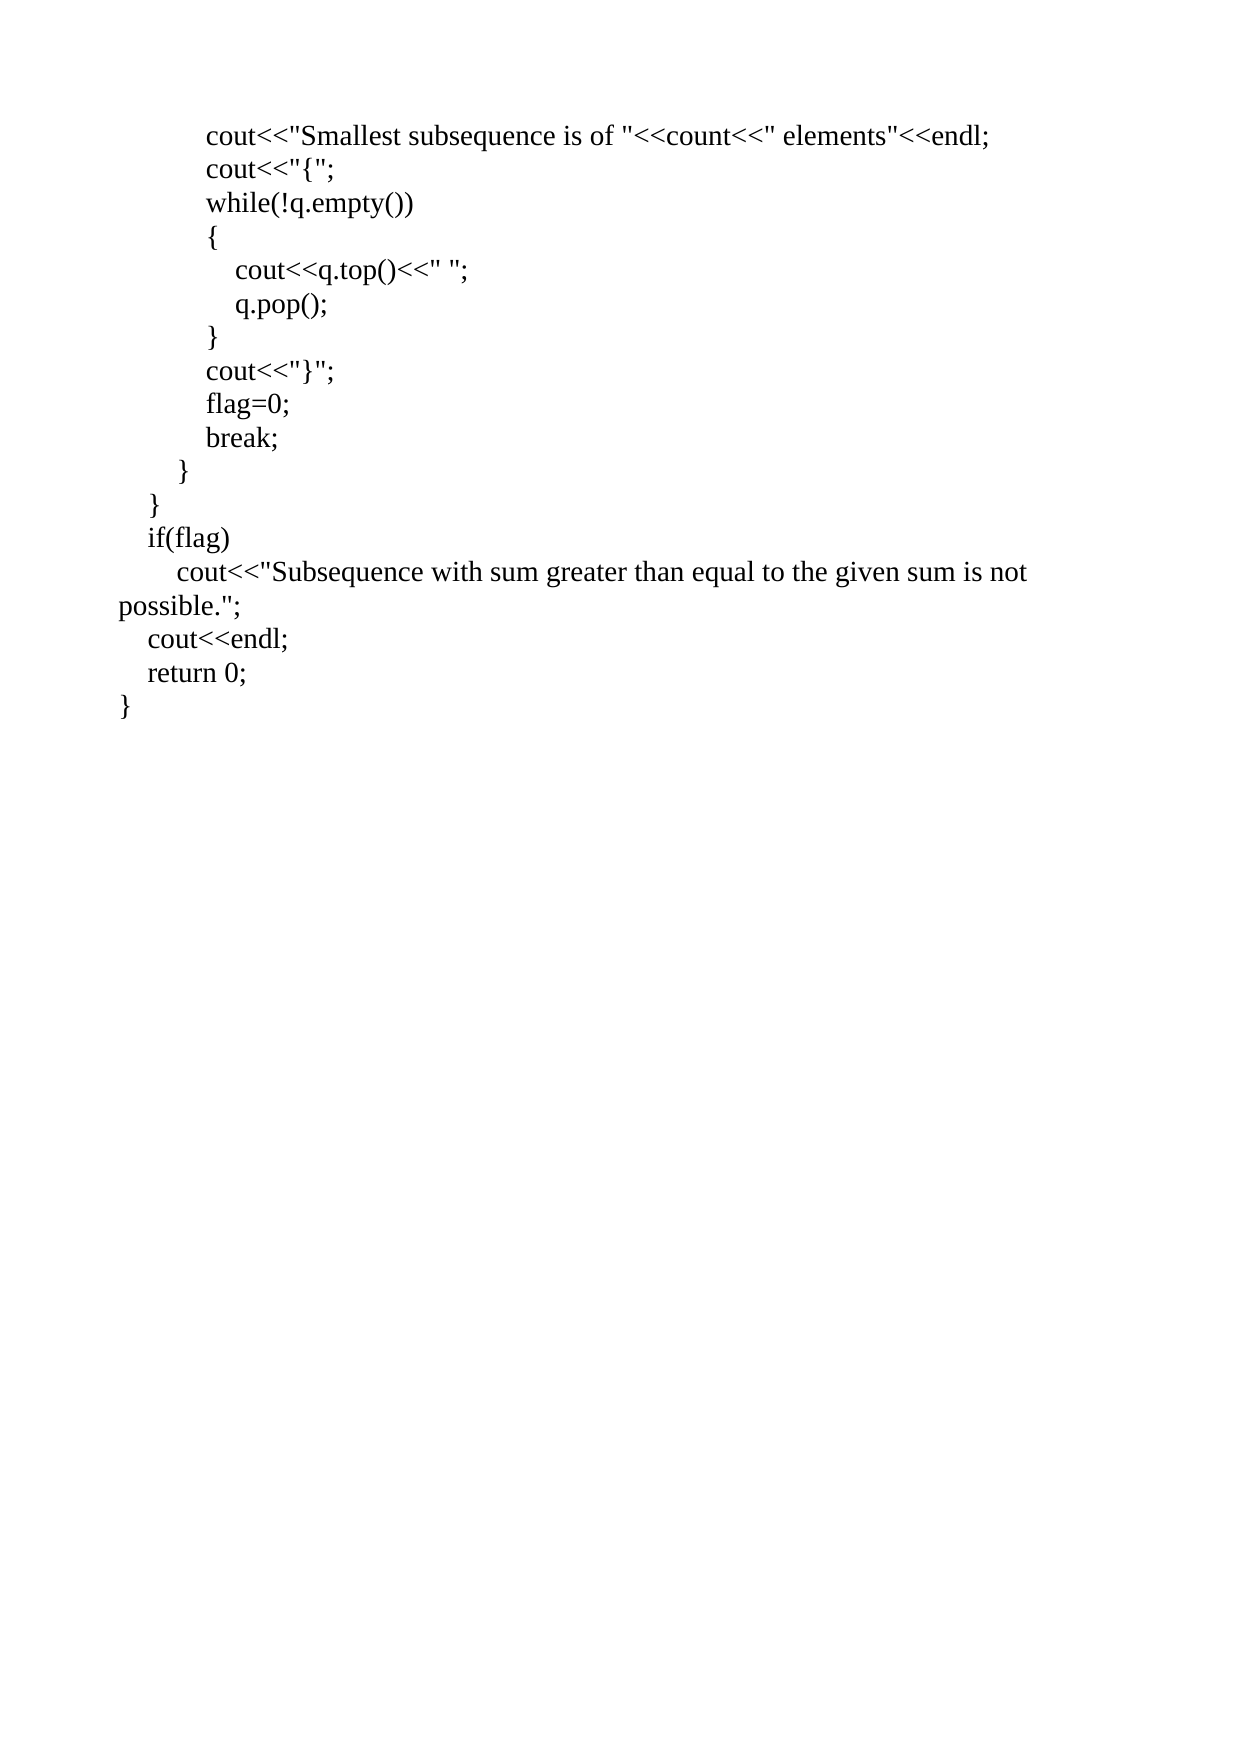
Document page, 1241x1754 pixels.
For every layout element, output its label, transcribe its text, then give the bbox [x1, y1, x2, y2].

text if(flag) [118, 521, 1122, 554]
text cout<<q.top()<<" "; [118, 252, 1122, 286]
text } [118, 487, 1122, 521]
text cout<<"}"; [118, 353, 1122, 386]
text break; [118, 420, 1122, 453]
text cout<<"Subsequence with sum greater than equal to the given sum is not possible."; [118, 554, 1122, 621]
text while(!q.empty()) [118, 185, 1122, 219]
text } [118, 453, 1122, 487]
text return 0; [118, 655, 1122, 688]
text cout<<endl; [118, 621, 1122, 655]
text } [118, 688, 1122, 722]
text } [118, 319, 1122, 353]
text cout<<"{"; [118, 152, 1122, 185]
text { [118, 219, 1122, 252]
text flag=0; [118, 386, 1122, 420]
text cout<<"Smallest subsequence is of "<<count<<" elements"<<endl; [118, 118, 1122, 152]
text q.pop(); [118, 286, 1122, 319]
